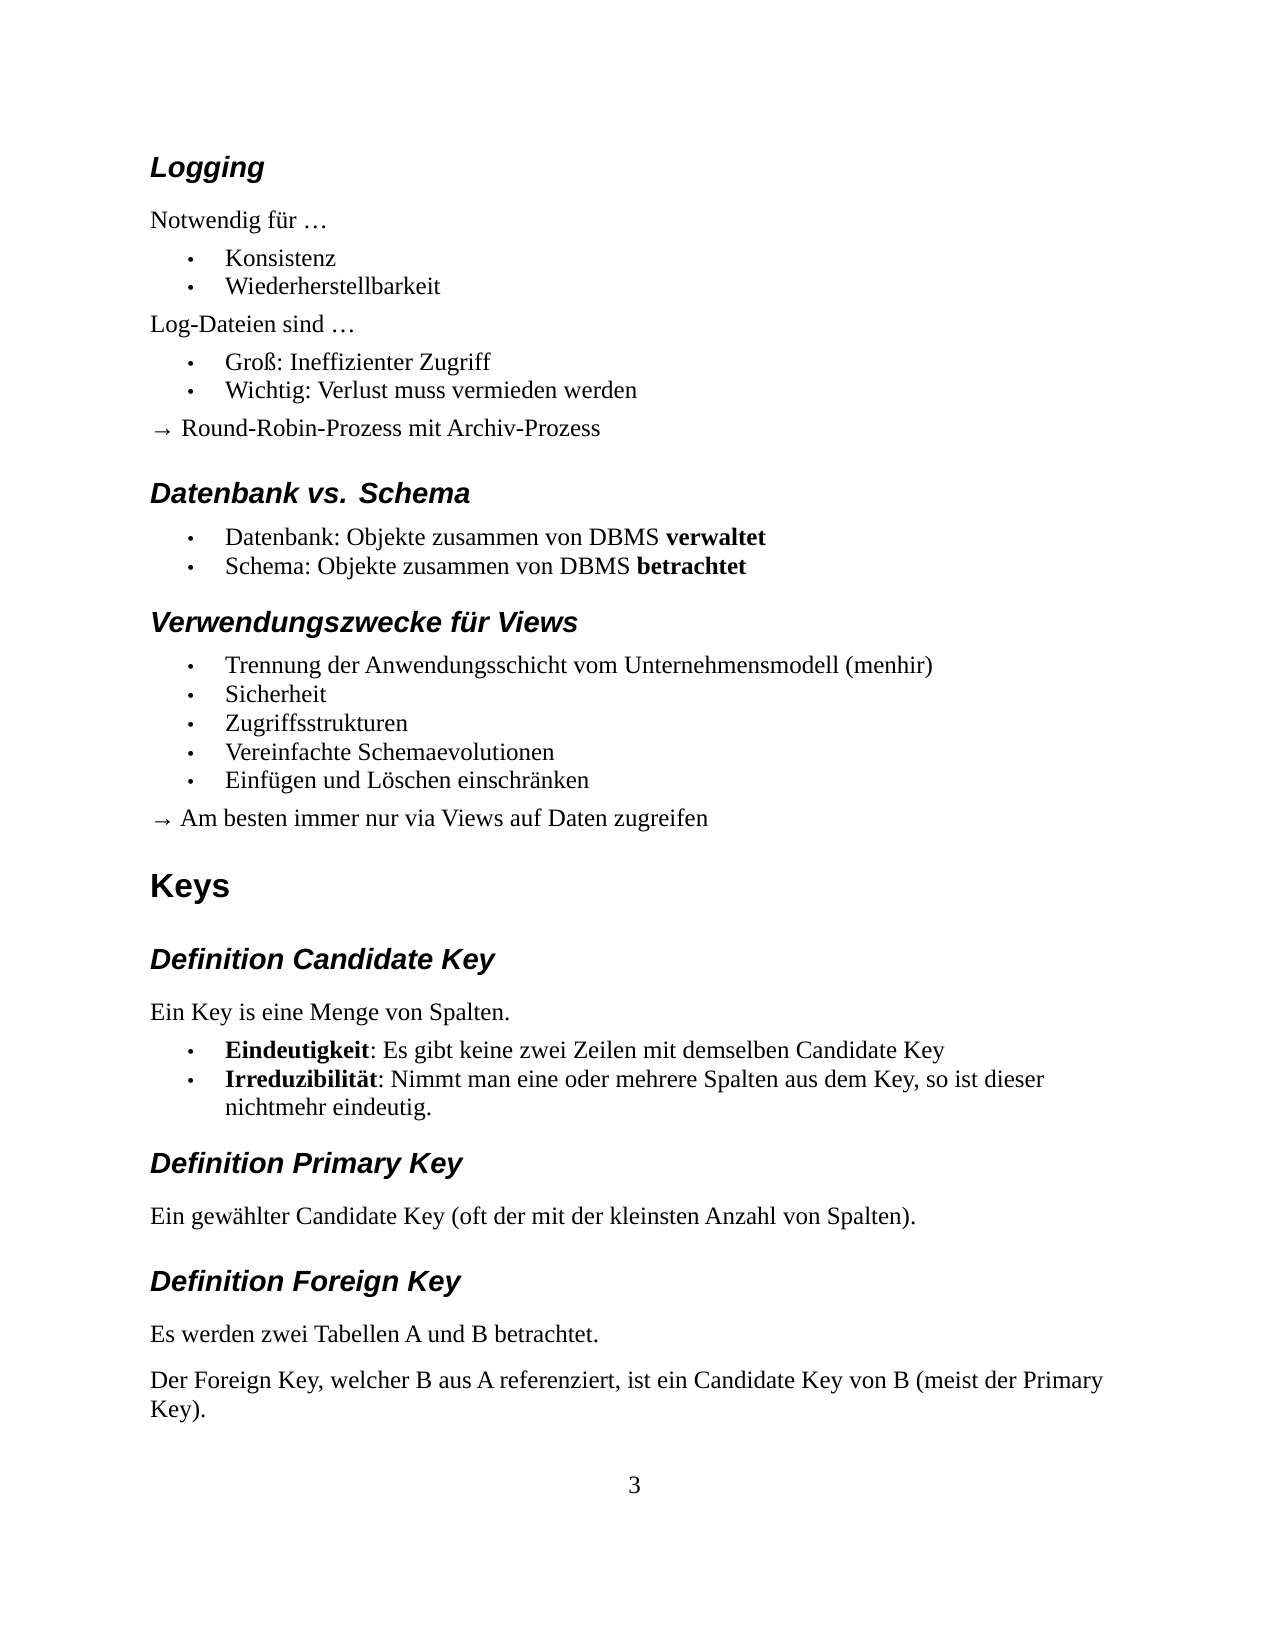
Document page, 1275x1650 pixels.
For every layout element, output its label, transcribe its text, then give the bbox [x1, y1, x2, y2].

list Trennung der Anwendungsschicht vom Unternehmensmodell (menhir) [187, 651, 1125, 679]
subtitle Definition Primary Key [150, 1146, 1125, 1180]
text → Round-Robin-Prozess mit Archiv-Prozess [150, 413, 1125, 442]
list Datenbank: Objekte zusammen von DBMS verwaltet [187, 522, 1125, 551]
list Wiederherstellbarkeit [187, 271, 1125, 300]
list Vereinfachte Schemaevolutionen [187, 737, 1125, 766]
text Ein gewählter Candidate Key (oft der mit der kleinsten Anzahl von Spalten). [150, 1201, 1125, 1230]
subtitle Definition Candidate Key [150, 942, 1125, 976]
list Schema: Objekte zusammen von DBMS betrachtet [187, 551, 1125, 579]
text → Am besten immer nur via Views auf Daten zugreifen [150, 803, 1125, 832]
subtitle Verwendungszwecke für Views [150, 604, 1125, 638]
list Zugriffsstrukturen [187, 708, 1125, 737]
list Irreduzibilität: Nimmt man eine oder mehrere Spalten aus dem Key, so ist dieser nichtmehr eindeutig. [187, 1064, 1125, 1121]
list Einfügen und Löschen einschränken [187, 766, 1125, 794]
subtitle Datenbank vs. Schema [150, 476, 1125, 509]
text Der Foreign Key, welcher B aus A referenziert, ist ein Candidate Key von B (meist der Primary Key). [150, 1366, 1125, 1423]
list Sicherheit [187, 679, 1125, 708]
text Notwendig für … [150, 205, 1125, 234]
list Groß: Ineffizienter Zugriff [187, 347, 1125, 376]
text Ein Key is eine Menge von Spalten. [150, 997, 1125, 1026]
subtitle Definition Foreign Key [150, 1264, 1125, 1297]
list Eindeutigkeit: Es gibt keine zwei Zeilen mit demselben Candidate Key [187, 1035, 1125, 1064]
subtitle Keys [150, 866, 1125, 905]
text Es werden zwei Tabellen A und B betrachtet. [150, 1319, 1125, 1348]
subtitle Logging [150, 150, 1125, 183]
list Wichtig: Verlust muss vermieden werden [187, 376, 1125, 404]
text Log-Dateien sind … [150, 309, 1125, 338]
list Konsistenz [187, 243, 1125, 271]
